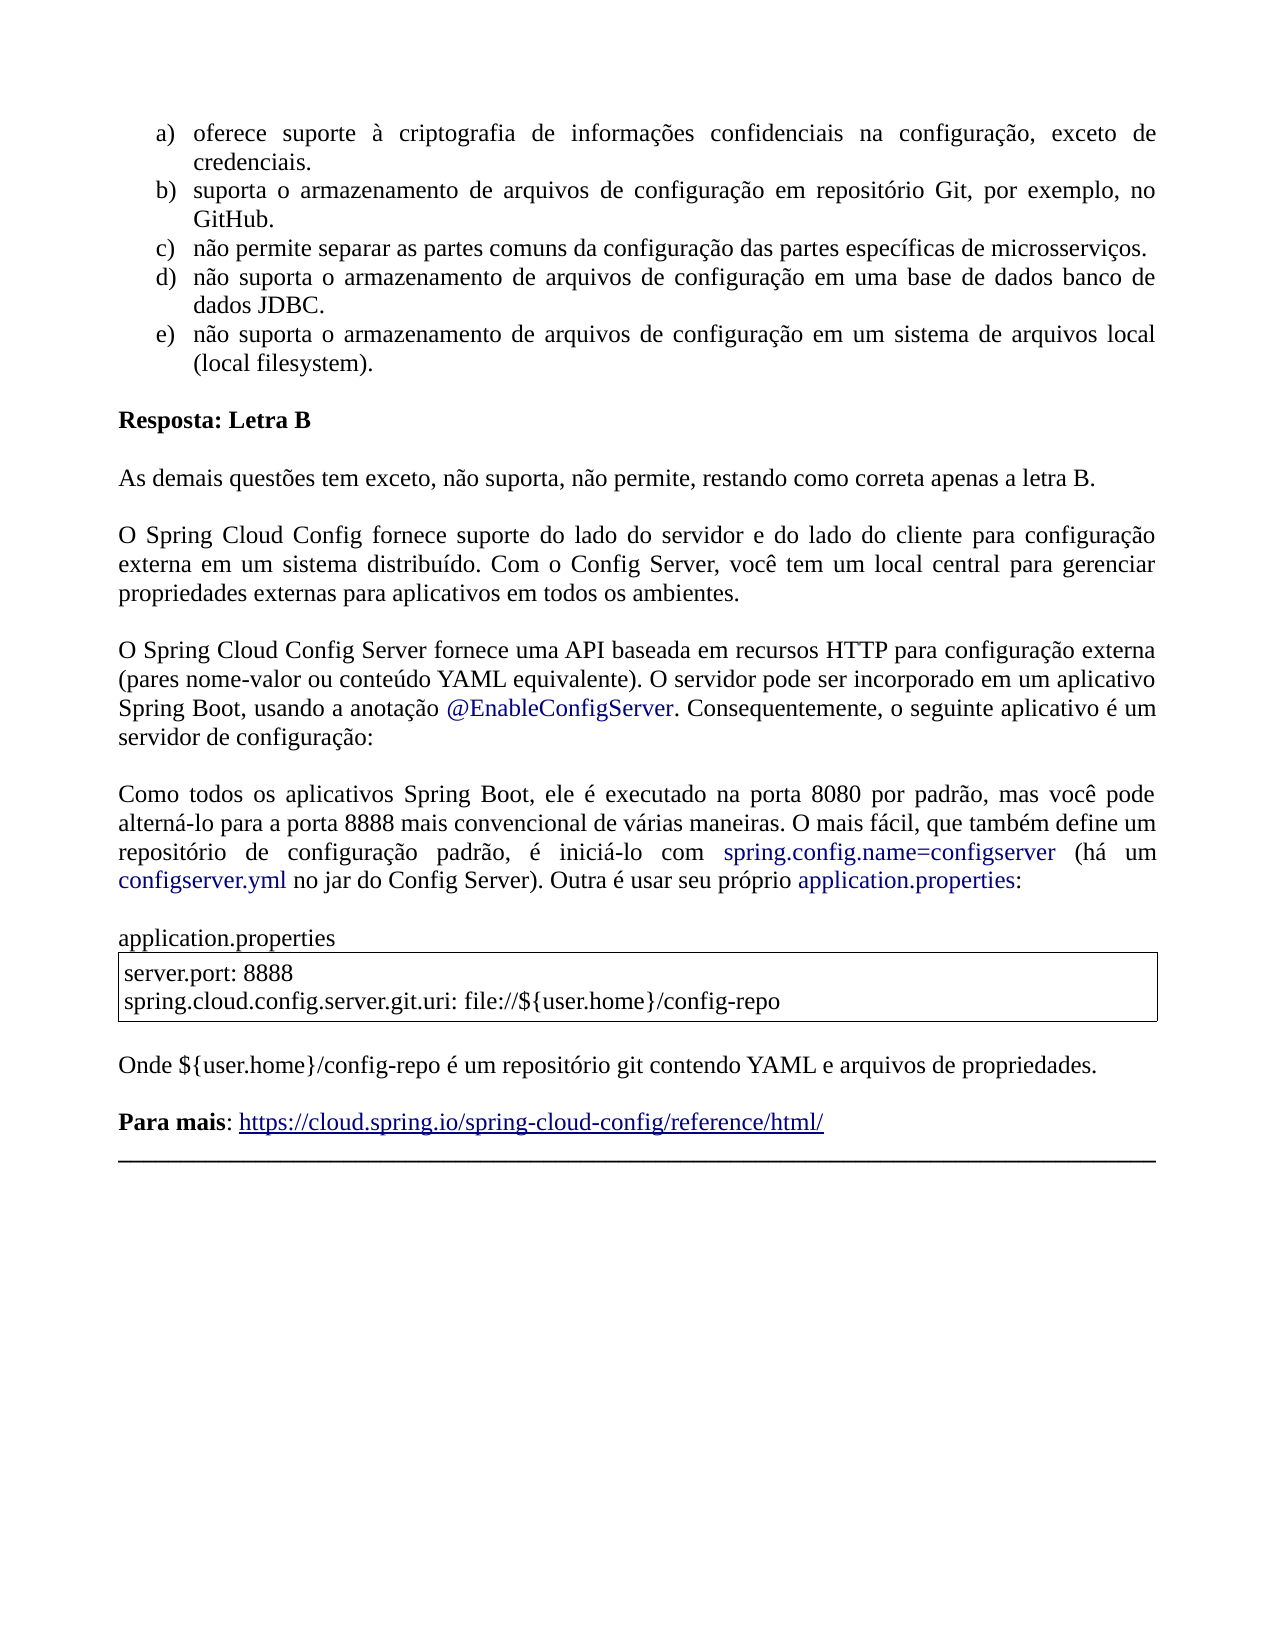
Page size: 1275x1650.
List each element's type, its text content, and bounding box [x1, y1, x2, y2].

text As demais questões tem exceto, não suporta, não permite, restando como correta apenas a letra B. [118, 463, 1157, 492]
table_header server.port: 8888 spring.cloud.config.server.git.uri: file://${user.home}/config-repo [119, 953, 1157, 1021]
text Para mais: https://cloud.spring.io/spring-cloud-config/reference/html/ [118, 1107, 1157, 1136]
list não suporta o armazenamento de arquivos de configuração em um sistema de arquivos local (local filesystem). [156, 319, 1157, 377]
list não suporta o armazenamento de arquivos de configuração em uma base de dados banco de dados JDBC. [156, 262, 1157, 319]
list suporta o armazenamento de arquivos de configuração em repositório Git, por exemplo, no GitHub. [156, 176, 1157, 233]
list não permite separar as partes comuns da configuração das partes específicas de microsserviços. [156, 233, 1157, 262]
text application.properties [118, 923, 1157, 952]
text Onde ${user.home}/config-repo é um repositório git contendo YAML e arquivos de propriedades. [118, 1050, 1157, 1078]
list oferece suporte à criptografia de informações confidenciais na configuração, exceto de credenciais. [156, 118, 1157, 176]
text Resposta: Letra B [118, 406, 1157, 434]
text ___________________________________________________________________________________ [118, 1136, 1157, 1165]
text O Spring Cloud Config fornece suporte do lado do servidor e do lado do cliente para configuração externa em um sistema distribuído. Com o Config Server, você tem um local central para gerenciar propriedades externas para aplicativos em todos os ambientes. [118, 521, 1157, 607]
text Como todos os aplicativos Spring Boot, ele é executado na porta 8080 por padrão, mas você pode alterná-lo para a porta 8888 mais convencional de várias maneiras. O mais fácil, que também define um repositório de configuração padrão, é iniciá-lo com spring.config.name=configserver (há um configserver.yml no jar do Config Server). Outra é usar seu próprio application.properties: [118, 779, 1157, 894]
text O Spring Cloud Config Server fornece uma API baseada em recursos HTTP para configuração externa (pares nome-valor ou conteúdo YAML equivalente). O servidor pode ser incorporado em um aplicativo Spring Boot, usando a anotação @EnableConfigServer. Consequentemente, o seguinte aplicativo é um servidor de configuração: [118, 636, 1157, 751]
